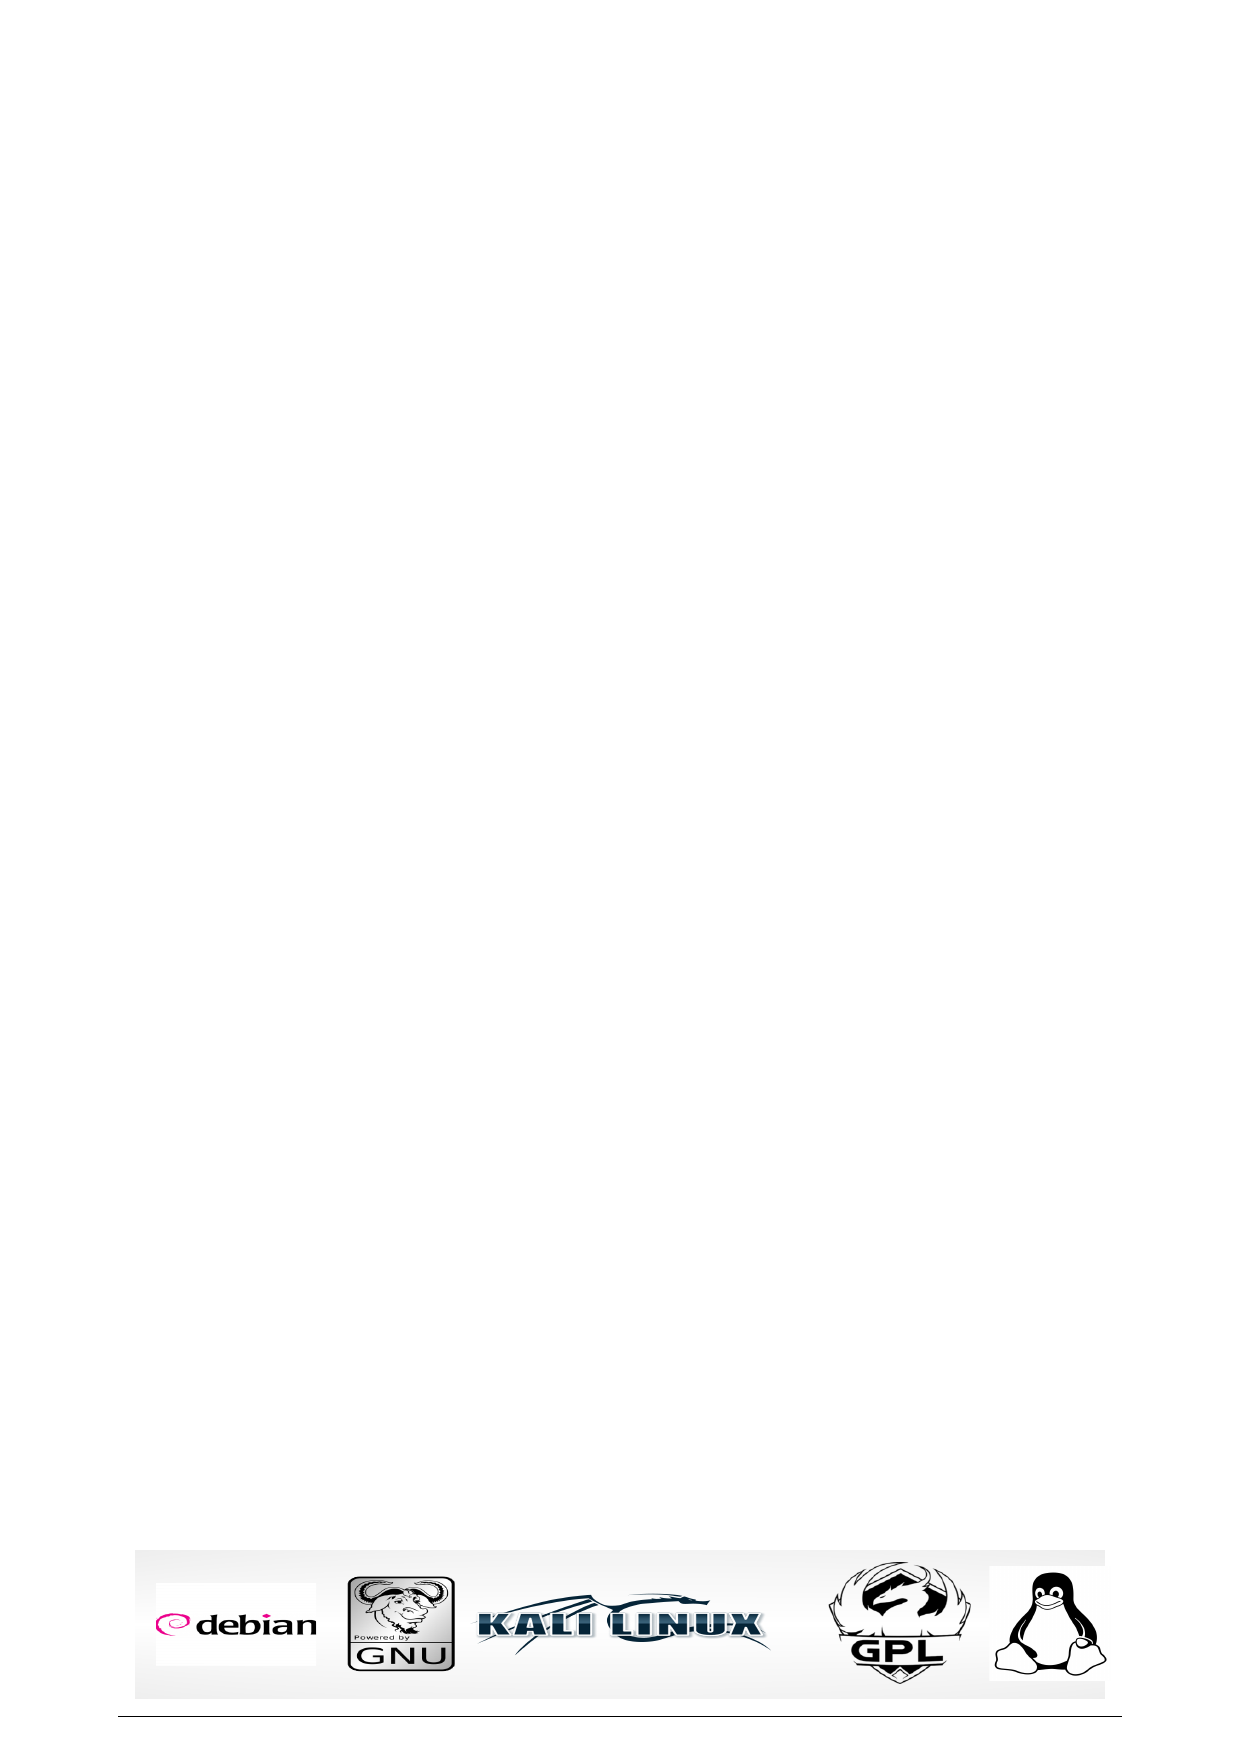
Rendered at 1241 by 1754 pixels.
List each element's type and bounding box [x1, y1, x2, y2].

picture [989, 1566, 1112, 1681]
picture [341, 1573, 782, 1674]
picture [828, 1562, 971, 1684]
picture [156, 1583, 317, 1666]
